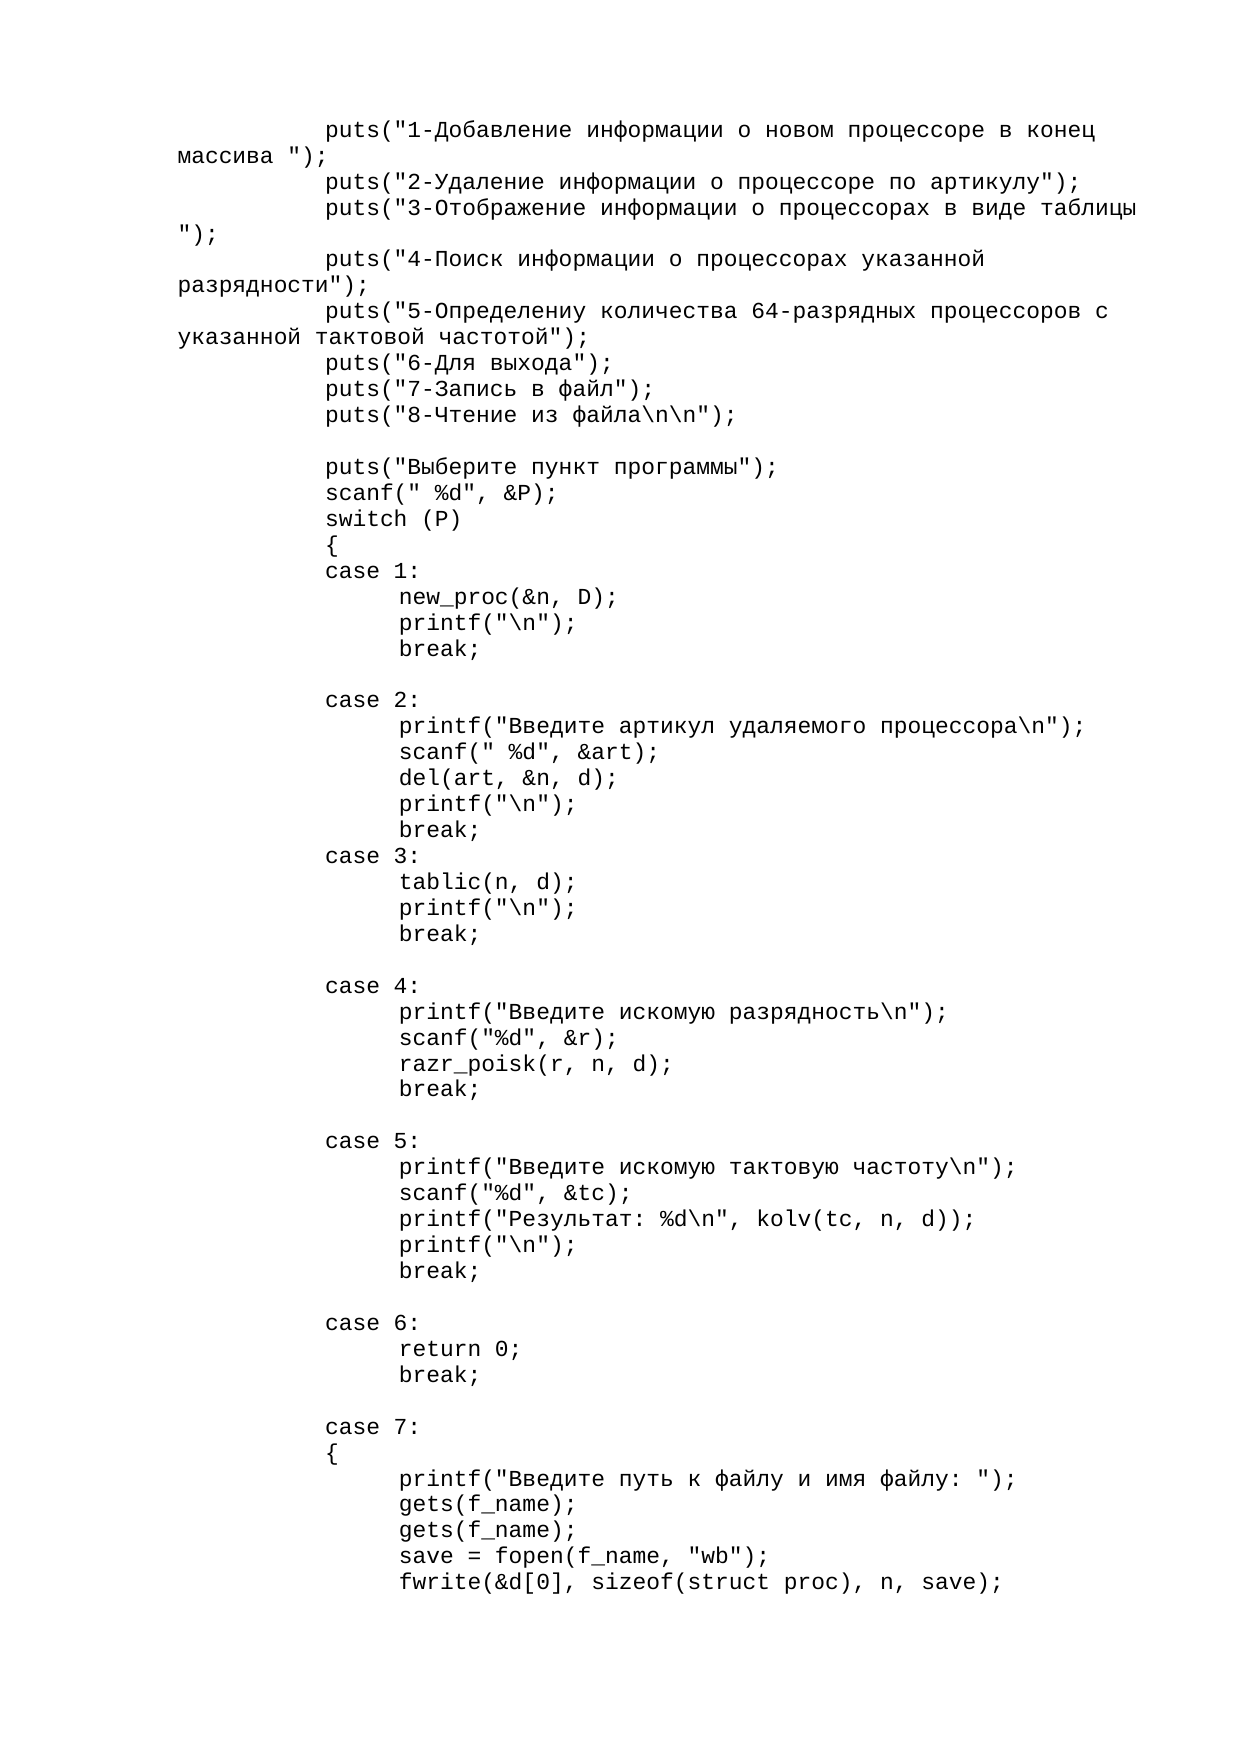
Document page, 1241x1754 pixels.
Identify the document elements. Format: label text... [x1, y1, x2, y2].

text puts("4-Поиск информации о процессорах указанной разрядности"); [177, 248, 1152, 300]
text break; [177, 922, 1152, 948]
text scanf("%d", &r); [177, 1026, 1152, 1052]
text case 4: [177, 974, 1152, 1000]
text new_proc(&n, D); [177, 585, 1152, 611]
text case 7: [177, 1415, 1152, 1441]
text printf("\n"); [177, 611, 1152, 637]
text break; [177, 1259, 1152, 1285]
text { [177, 1441, 1152, 1467]
text break; [177, 1078, 1152, 1104]
text printf("\n"); [177, 896, 1152, 922]
text printf("Результат: %d\n", kolv(tc, n, d)); [177, 1207, 1152, 1233]
text gets(f_name); [177, 1519, 1152, 1545]
text printf("\n"); [177, 1233, 1152, 1259]
text puts("1-Добавление информации о новом процессоре в конец массива "); [177, 118, 1152, 170]
text gets(f_name); [177, 1493, 1152, 1519]
text scanf(" %d", &art); [177, 741, 1152, 767]
text return 0; [177, 1337, 1152, 1363]
text tablic(n, d); [177, 870, 1152, 896]
text { [177, 533, 1152, 559]
text puts("6-Для выхода"); [177, 352, 1152, 377]
text case 6: [177, 1311, 1152, 1337]
text fwrite(&d[0], sizeof(struct proc), n, save); [177, 1571, 1152, 1597]
text break; [177, 637, 1152, 663]
text printf("Введите артикул удаляемого процессора\n"); [177, 715, 1152, 741]
text puts("7-Запись в файл"); [177, 377, 1152, 403]
text case 5: [177, 1130, 1152, 1156]
text printf("Введите искомую разрядность\n"); [177, 1000, 1152, 1026]
text save = fopen(f_name, "wb"); [177, 1545, 1152, 1571]
text puts("5-Определениу количества 64-разрядных процессоров с указанной тактовой частотой"); [177, 300, 1152, 352]
text razr_poisk(r, n, d); [177, 1052, 1152, 1078]
text break; [177, 818, 1152, 844]
text puts("Выберите пункт программы"); [177, 455, 1152, 481]
text case 1: [177, 559, 1152, 585]
text printf("Введите искомую тактовую частоту\n"); [177, 1156, 1152, 1182]
text puts("2-Удаление информации о процессоре по артикулу"); [177, 170, 1152, 196]
text puts("8-Чтение из файла\n\n"); [177, 403, 1152, 429]
text scanf(" %d", &P); [177, 481, 1152, 507]
text del(art, &n, d); [177, 767, 1152, 792]
text switch (P) [177, 507, 1152, 533]
text case 3: [177, 844, 1152, 870]
text puts("3-Отображение информации о процессорах в виде таблицы "); [177, 196, 1152, 248]
text break; [177, 1363, 1152, 1389]
text case 2: [177, 689, 1152, 715]
text scanf("%d", &tc); [177, 1182, 1152, 1207]
text printf("\n"); [177, 792, 1152, 818]
text printf("Введите путь к файлу и имя файлу: "); [177, 1467, 1152, 1493]
